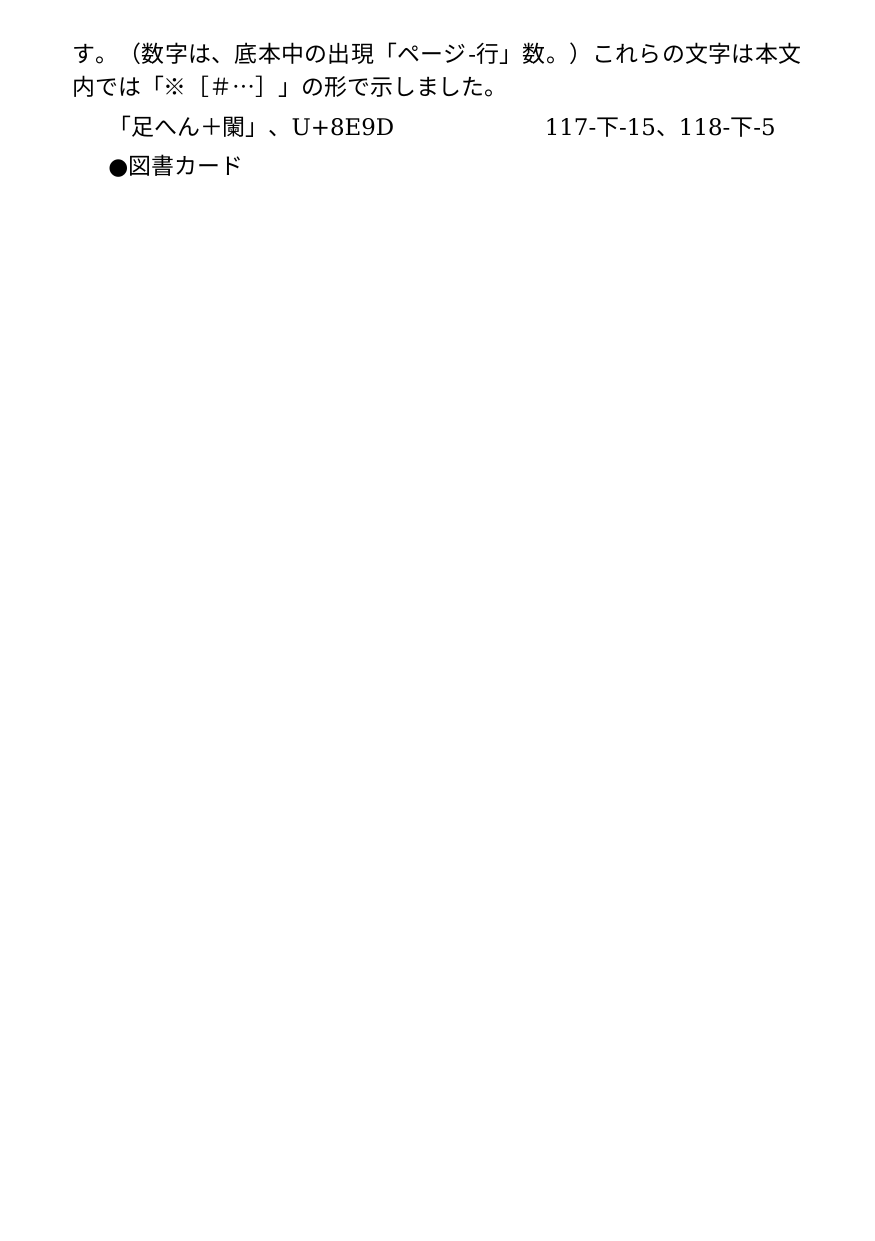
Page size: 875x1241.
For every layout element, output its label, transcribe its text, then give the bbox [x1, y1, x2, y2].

text ●図書カード [72, 148, 802, 181]
text す。（数字は、底本中の出現「ページ-行」数。）これらの文字は本文内では「※［＃…］」の形で示しました。 [72, 36, 802, 102]
text 「足へん＋闌」、U+8E9D 117-下-15、118-下-5 [72, 108, 802, 142]
